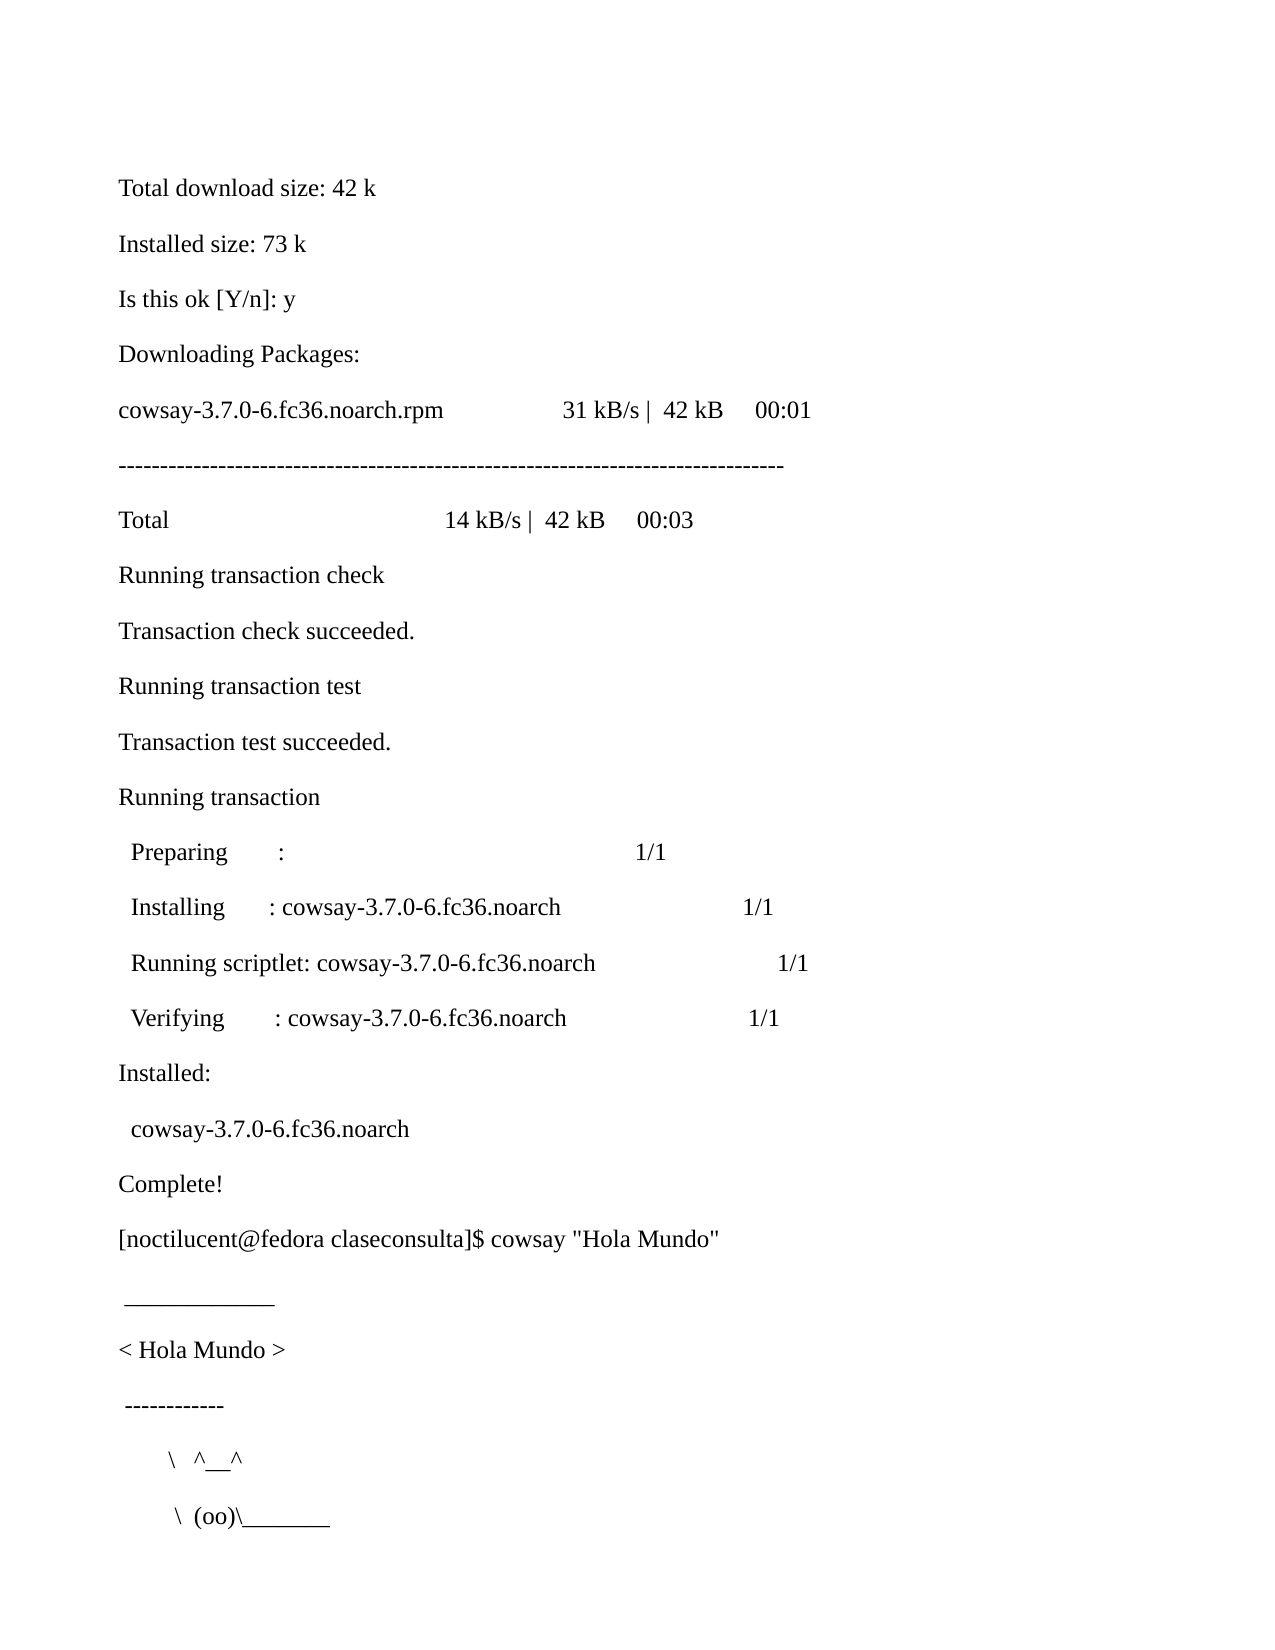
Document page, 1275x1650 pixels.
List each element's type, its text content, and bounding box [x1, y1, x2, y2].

text ____________ [118, 1280, 1157, 1308]
text < Hola Mundo > [118, 1335, 1157, 1364]
text Installed: [118, 1058, 1157, 1087]
text Installing : cowsay-3.7.0-6.fc36.noarch 1/1 [118, 892, 1157, 921]
text Total download size: 42 k [118, 173, 1157, 202]
text Installed size: 73 k [118, 229, 1157, 257]
text Preparing : 1/1 [118, 837, 1157, 866]
text Total 14 kB/s | 42 kB 00:03 [118, 505, 1157, 534]
text Running scriptlet: cowsay-3.7.0-6.fc36.noarch 1/1 [118, 948, 1157, 977]
text Transaction check succeeded. [118, 616, 1157, 645]
text Verifying : cowsay-3.7.0-6.fc36.noarch 1/1 [118, 1003, 1157, 1032]
text cowsay-3.7.0-6.fc36.noarch.rpm 31 kB/s | 42 kB 00:01 [118, 395, 1157, 423]
text -------------------------------------------------------------------------------- [118, 450, 1157, 479]
text \ (oo)\_______ [118, 1501, 1157, 1530]
text Is this ok [Y/n]: y [118, 284, 1157, 313]
text Transaction test succeeded. [118, 727, 1157, 755]
text [noctilucent@fedora claseconsulta]$ cowsay "Hola Mundo" [118, 1224, 1157, 1253]
text Complete! [118, 1169, 1157, 1198]
text Running transaction [118, 782, 1157, 811]
text \ ^__^ [118, 1446, 1157, 1474]
text Running transaction check [118, 561, 1157, 589]
text cowsay-3.7.0-6.fc36.noarch [118, 1114, 1157, 1142]
text ------------ [118, 1390, 1157, 1419]
text Running transaction test [118, 671, 1157, 700]
text Downloading Packages: [118, 339, 1157, 368]
